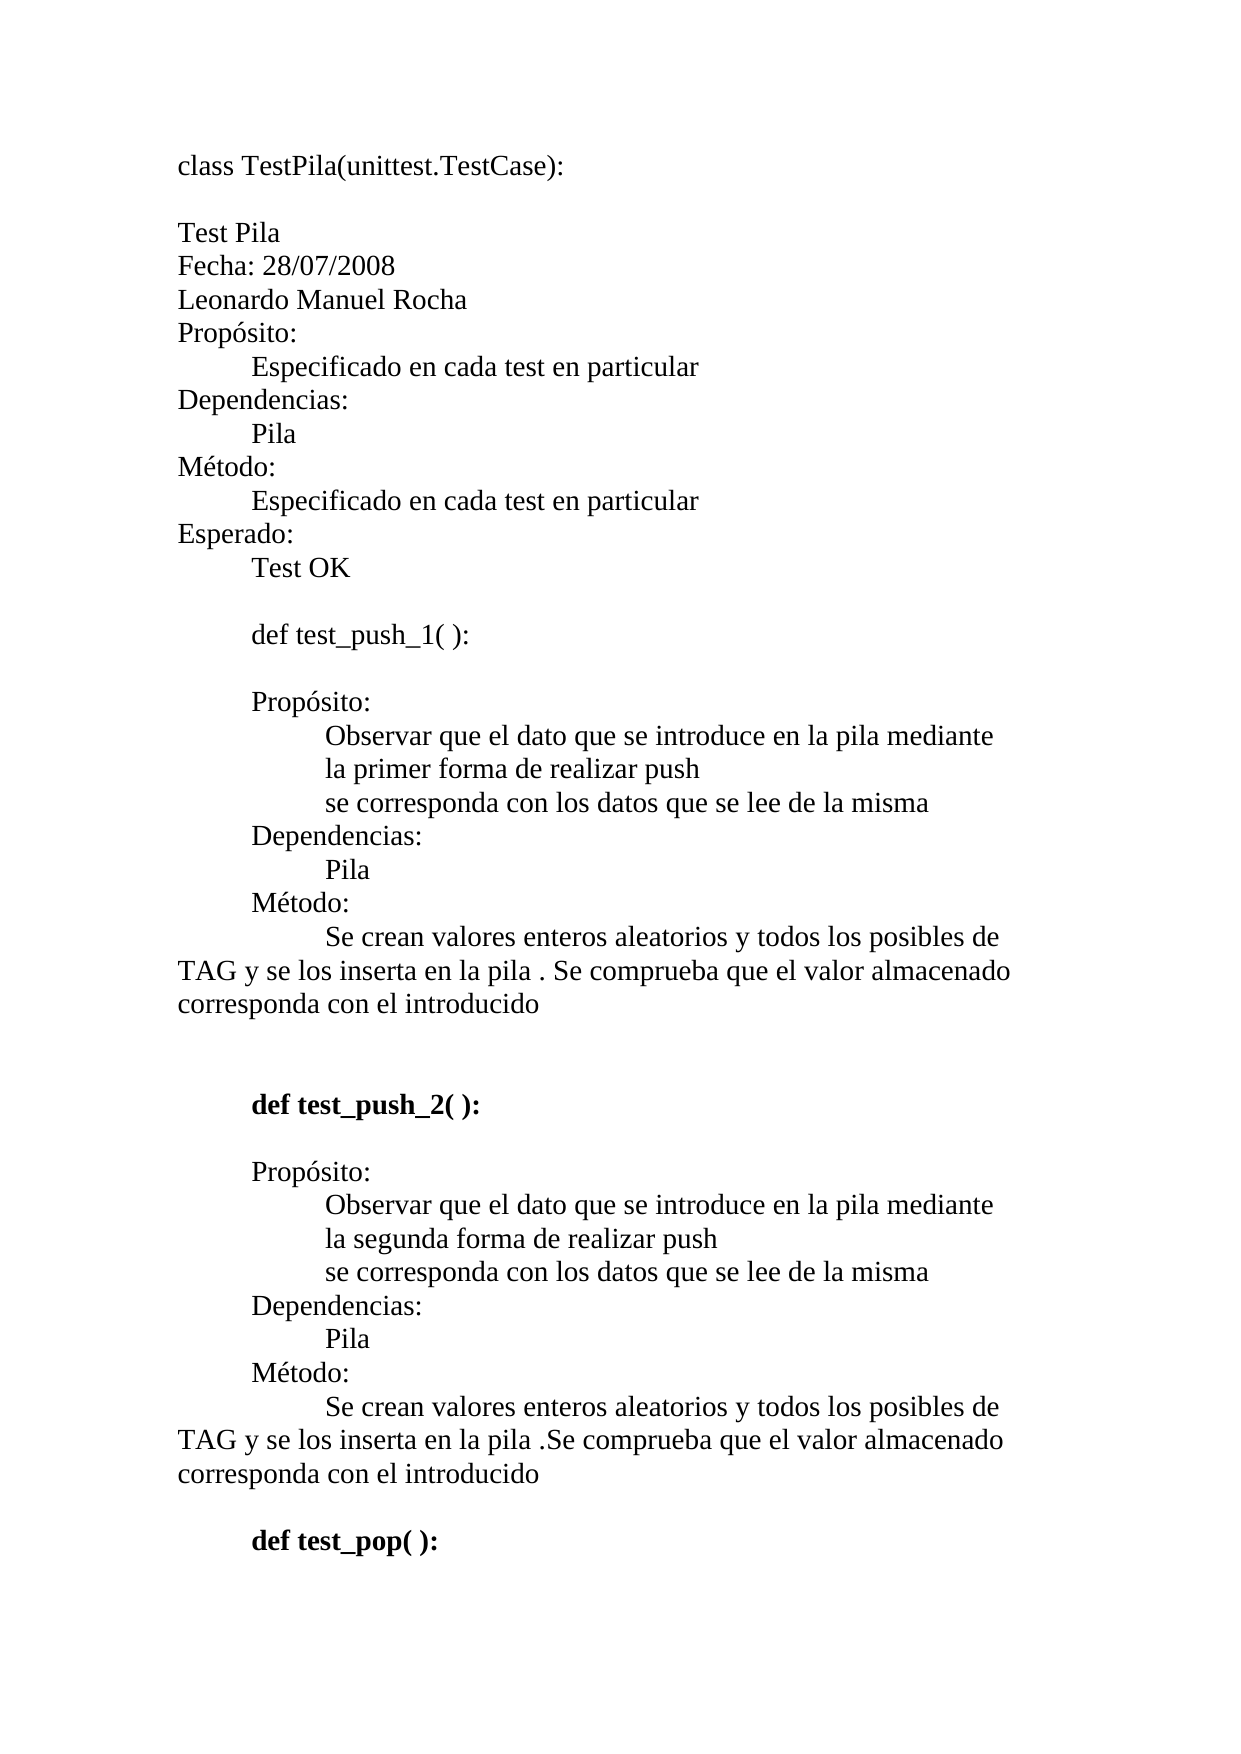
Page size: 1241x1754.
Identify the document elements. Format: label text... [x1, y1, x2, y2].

text Test Pila [177, 215, 1063, 248]
text Se crean valores enteros aleatorios y todos los posibles de TAG y se los inserta en la pila . Se comprueba que el valor almacenado corresponda con el introducido [177, 1389, 1063, 1489]
text Dependencias: [177, 818, 1063, 852]
text def test_pop( ): [177, 1523, 1063, 1556]
text Observar que el dato que se introduce en la pila mediante [177, 1187, 1063, 1221]
text Método: [177, 1355, 1063, 1389]
text Método: [177, 886, 1063, 919]
text Especificado en cada test en particular [177, 349, 1063, 382]
text la primer forma de realizar push [177, 751, 1063, 785]
text Especificado en cada test en particular [177, 483, 1063, 517]
text Método: [177, 449, 1063, 483]
text Propósito: [177, 1154, 1063, 1187]
text se corresponda con los datos que se lee de la misma [177, 1254, 1063, 1288]
text Propósito: [177, 315, 1063, 349]
text Pila [177, 852, 1063, 886]
text Observar que el dato que se introduce en la pila mediante [177, 718, 1063, 751]
text class TestPila(unittest.TestCase): [177, 148, 1063, 181]
text Pila [177, 1322, 1063, 1355]
text se corresponda con los datos que se lee de la misma [177, 785, 1063, 818]
text Se crean valores enteros aleatorios y todos los posibles de TAG y se los inserta en la pila . Se comprueba que el valor almacenado corresponda con el introducido [177, 919, 1063, 1020]
text Pila [177, 416, 1063, 449]
text Esperado: [177, 517, 1063, 550]
text Fecha: 28/07/2008 [177, 248, 1063, 282]
text Dependencias: [177, 1288, 1063, 1322]
text def test_push_1( ): [177, 617, 1063, 651]
text Test OK [177, 550, 1063, 584]
text def test_push_2( ): [177, 1087, 1063, 1120]
text la segunda forma de realizar push [177, 1221, 1063, 1254]
text Leonardo Manuel Rocha [177, 282, 1063, 315]
text Dependencias: [177, 382, 1063, 416]
text Propósito: [177, 684, 1063, 718]
